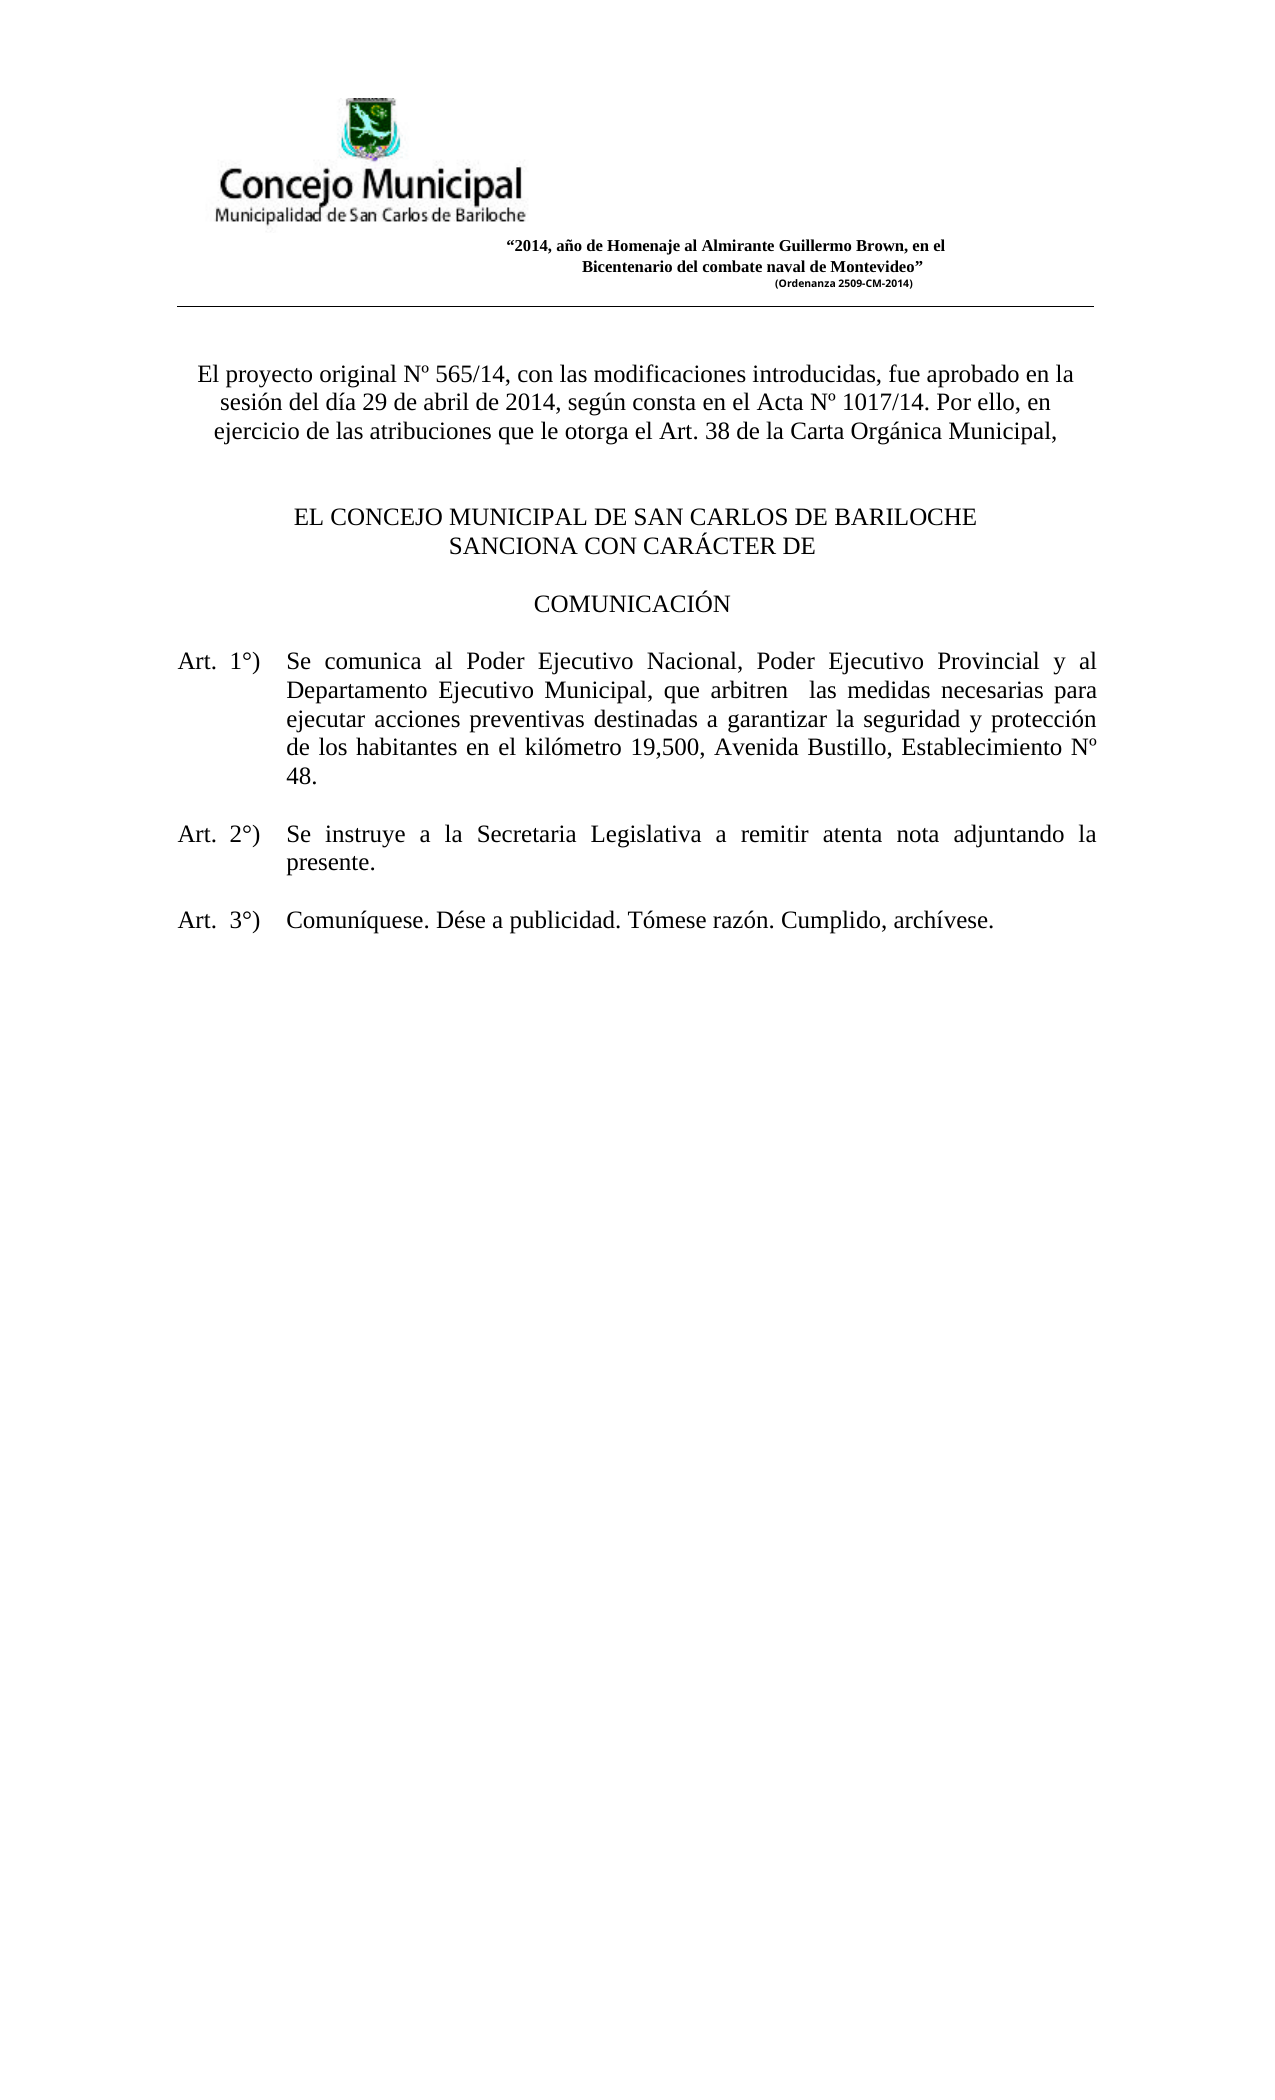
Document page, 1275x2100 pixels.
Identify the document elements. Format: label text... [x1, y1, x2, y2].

table_cell Se instruye a la Secretaria Legislativa a remitir atenta nota adjuntando la presente. [279, 819, 1105, 905]
picture [194, 98, 554, 234]
text EL CONCEJO MUNICIPAL DE SAN CARLOS DE BARILOCHE [177, 502, 1094, 531]
text SANCIONA CON CARÁCTER DE [177, 531, 1094, 560]
table_cell Art. 2°) [170, 819, 279, 905]
text El proyecto original Nº 565/14, con las modificaciones introducidas, fue aprobado en la sesión del día 29 de abril de 2014, según consta en el Acta Nº 1017/14. Por ello, en ejercicio de las atribuciones que le otorga el Art. 38 de la Carta Orgánica Municipal, [177, 359, 1094, 445]
table_header Art. 1°) [170, 646, 279, 819]
table_header Se comunica al Poder Ejecutivo Nacional, Poder Ejecutivo Provincial y al Departamento Ejecutivo Municipal, que arbitren las medidas necesarias para ejecutar acciones preventivas destinadas a garantizar la seguridad y protección de los habitantes en el kilómetro 19,500, Avenida Bustillo, Establecimiento Nº 48. [279, 646, 1105, 819]
table_cell Comuníquese. Dése a publicidad. Tómese razón. Cumplido, archívese. [279, 905, 1105, 962]
table_cell Art. 3°) [170, 905, 279, 962]
text COMUNICACIÓN [177, 589, 1094, 617]
